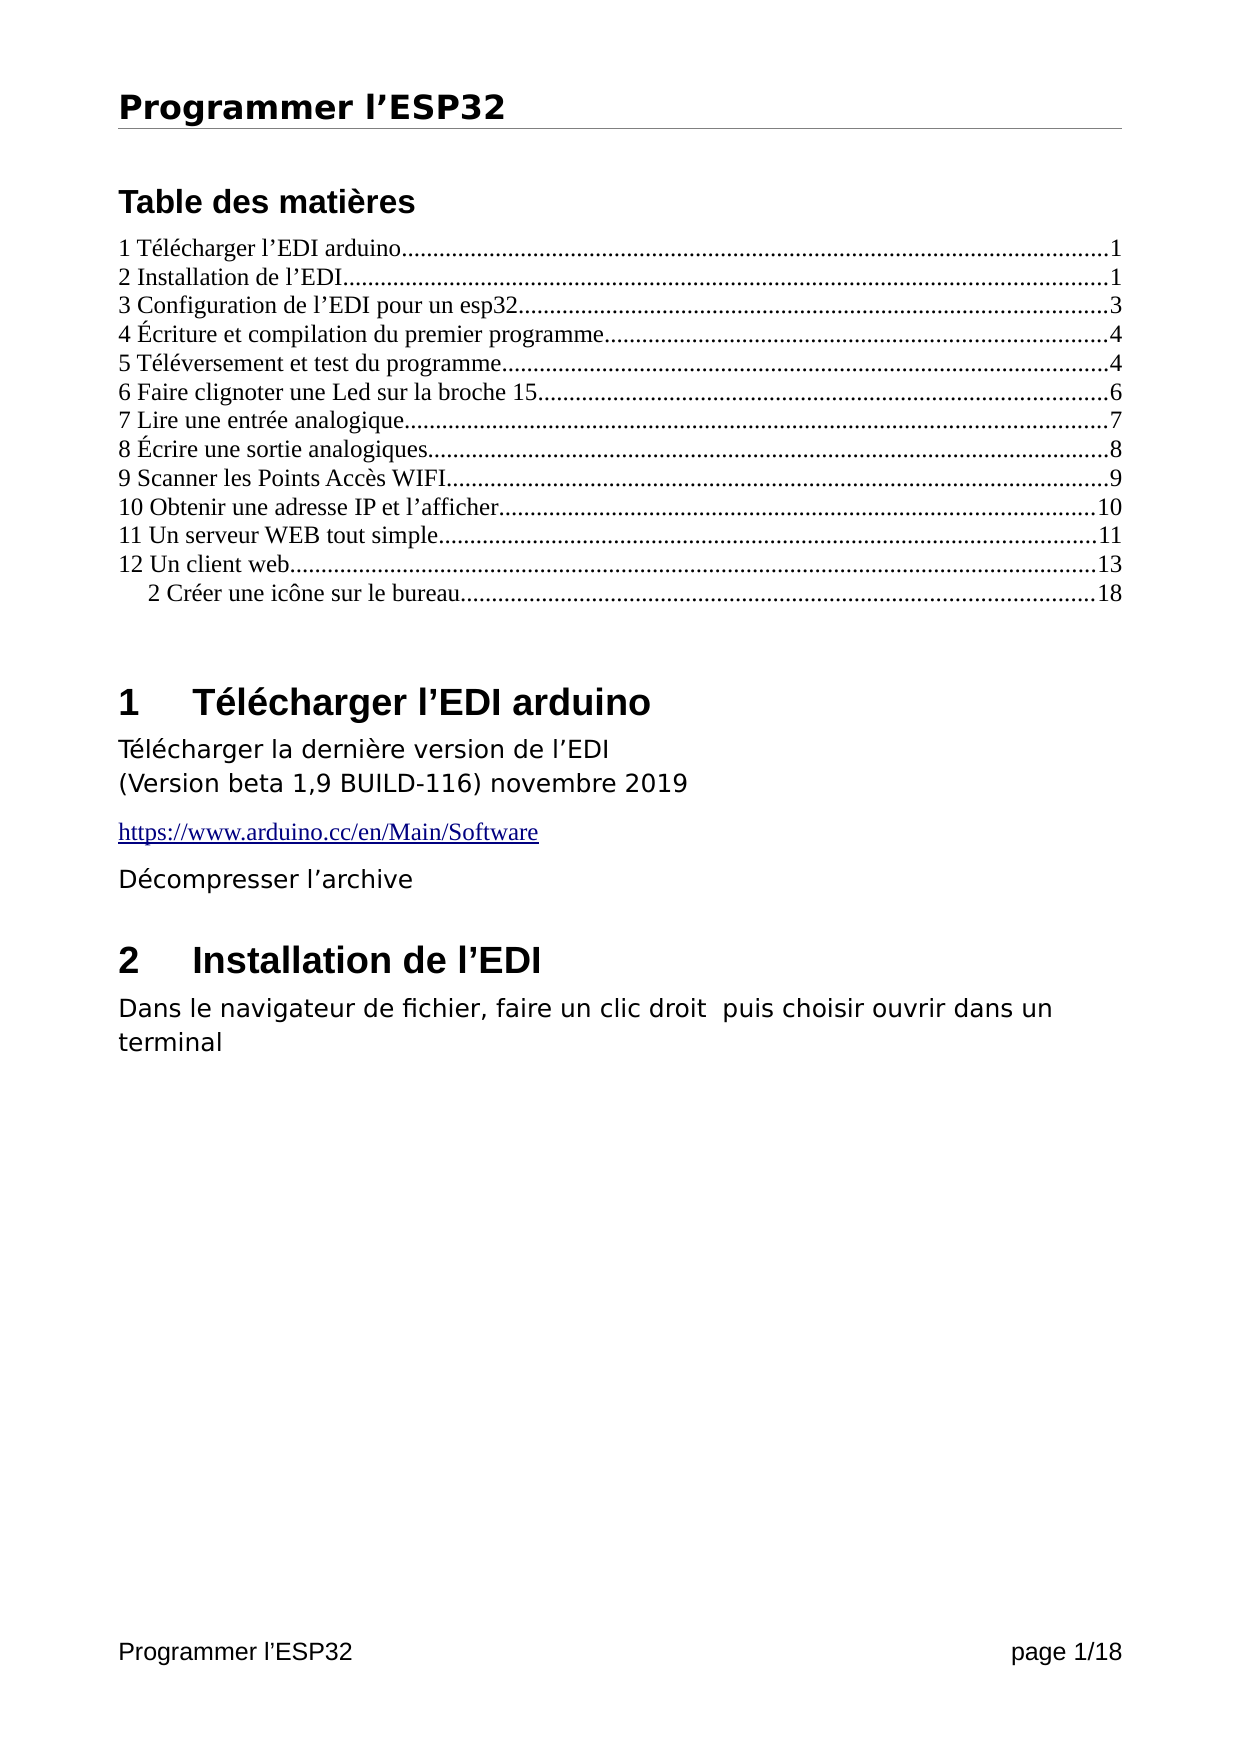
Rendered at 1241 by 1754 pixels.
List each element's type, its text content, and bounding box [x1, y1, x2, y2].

subtitle Table des matières [118, 182, 1122, 221]
text 1 Télécharger l’EDI arduino 1 [118, 233, 1122, 262]
text 2 Créer une icône sur le bureau 18 [148, 578, 1122, 607]
text 8 Écrire une sortie analogiques 8 [118, 434, 1122, 463]
text 4 Écriture et compilation du premier programme 4 [118, 319, 1122, 348]
text 12 Un client web 13 [118, 549, 1122, 578]
text https://www.arduino.cc/en/Main/Software [118, 817, 1122, 846]
subtitle Télécharger l’EDI arduino [118, 679, 1122, 723]
subtitle Installation de l’EDI [118, 938, 1122, 982]
text 9 Scanner les Points Accès WIFI 9 [118, 463, 1122, 492]
text 3 Configuration de l’EDI pour un esp32 3 [118, 291, 1122, 319]
text 5 Téléversement et test du programme 4 [118, 348, 1122, 377]
text Dans le navigateur de fichier, faire un clic droit puis choisir ouvrir dans un terminal [118, 994, 1122, 1057]
text 7 Lire une entrée analogique 7 [118, 406, 1122, 434]
text Programmer l’ESP32 [118, 88, 1122, 128]
text 10 Obtenir une adresse IP et l’afficher 10 [118, 492, 1122, 521]
text Télécharger la dernière version de l’EDI (Version beta 1,9 BUILD-116) novembre 2019 [118, 736, 1122, 798]
text Décompresser l’archive [118, 865, 1122, 894]
text 6 Faire clignoter une Led sur la broche 15 6 [118, 377, 1122, 406]
text 11 Un serveur WEB tout simple 11 [118, 521, 1122, 549]
text 2 Installation de l’EDI 1 [118, 262, 1122, 291]
